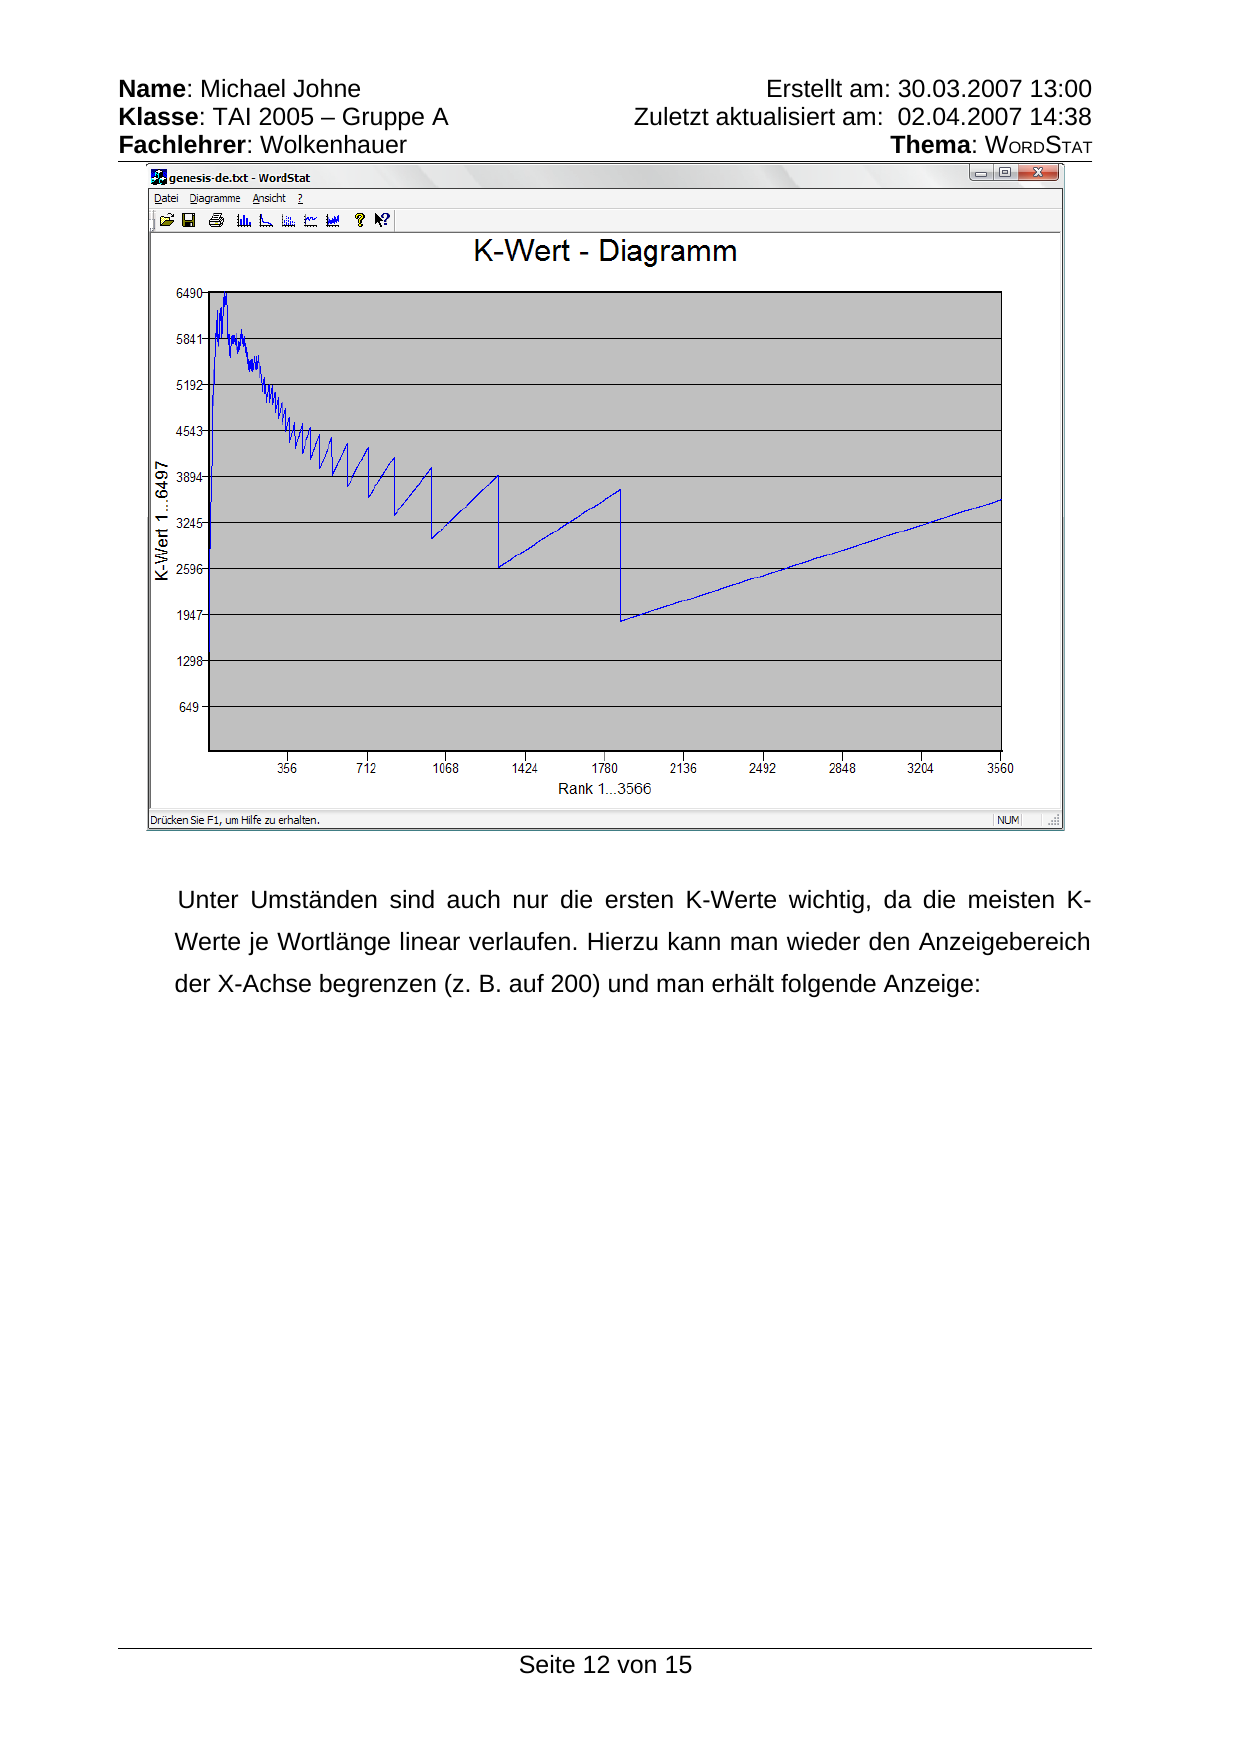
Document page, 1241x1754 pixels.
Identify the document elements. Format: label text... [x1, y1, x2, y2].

text Unter Umständen sind auch nur die ersten K-Werte wichtig, da die meisten K-Werte je Wortlänge linear verlaufen. Hierzu kann man wieder den Anzeigebereich der X-Achse begrenzen (z. B. auf 200) und man erhält folgende Anzeige: [174, 886, 1093, 998]
picture [146, 162, 1065, 831]
